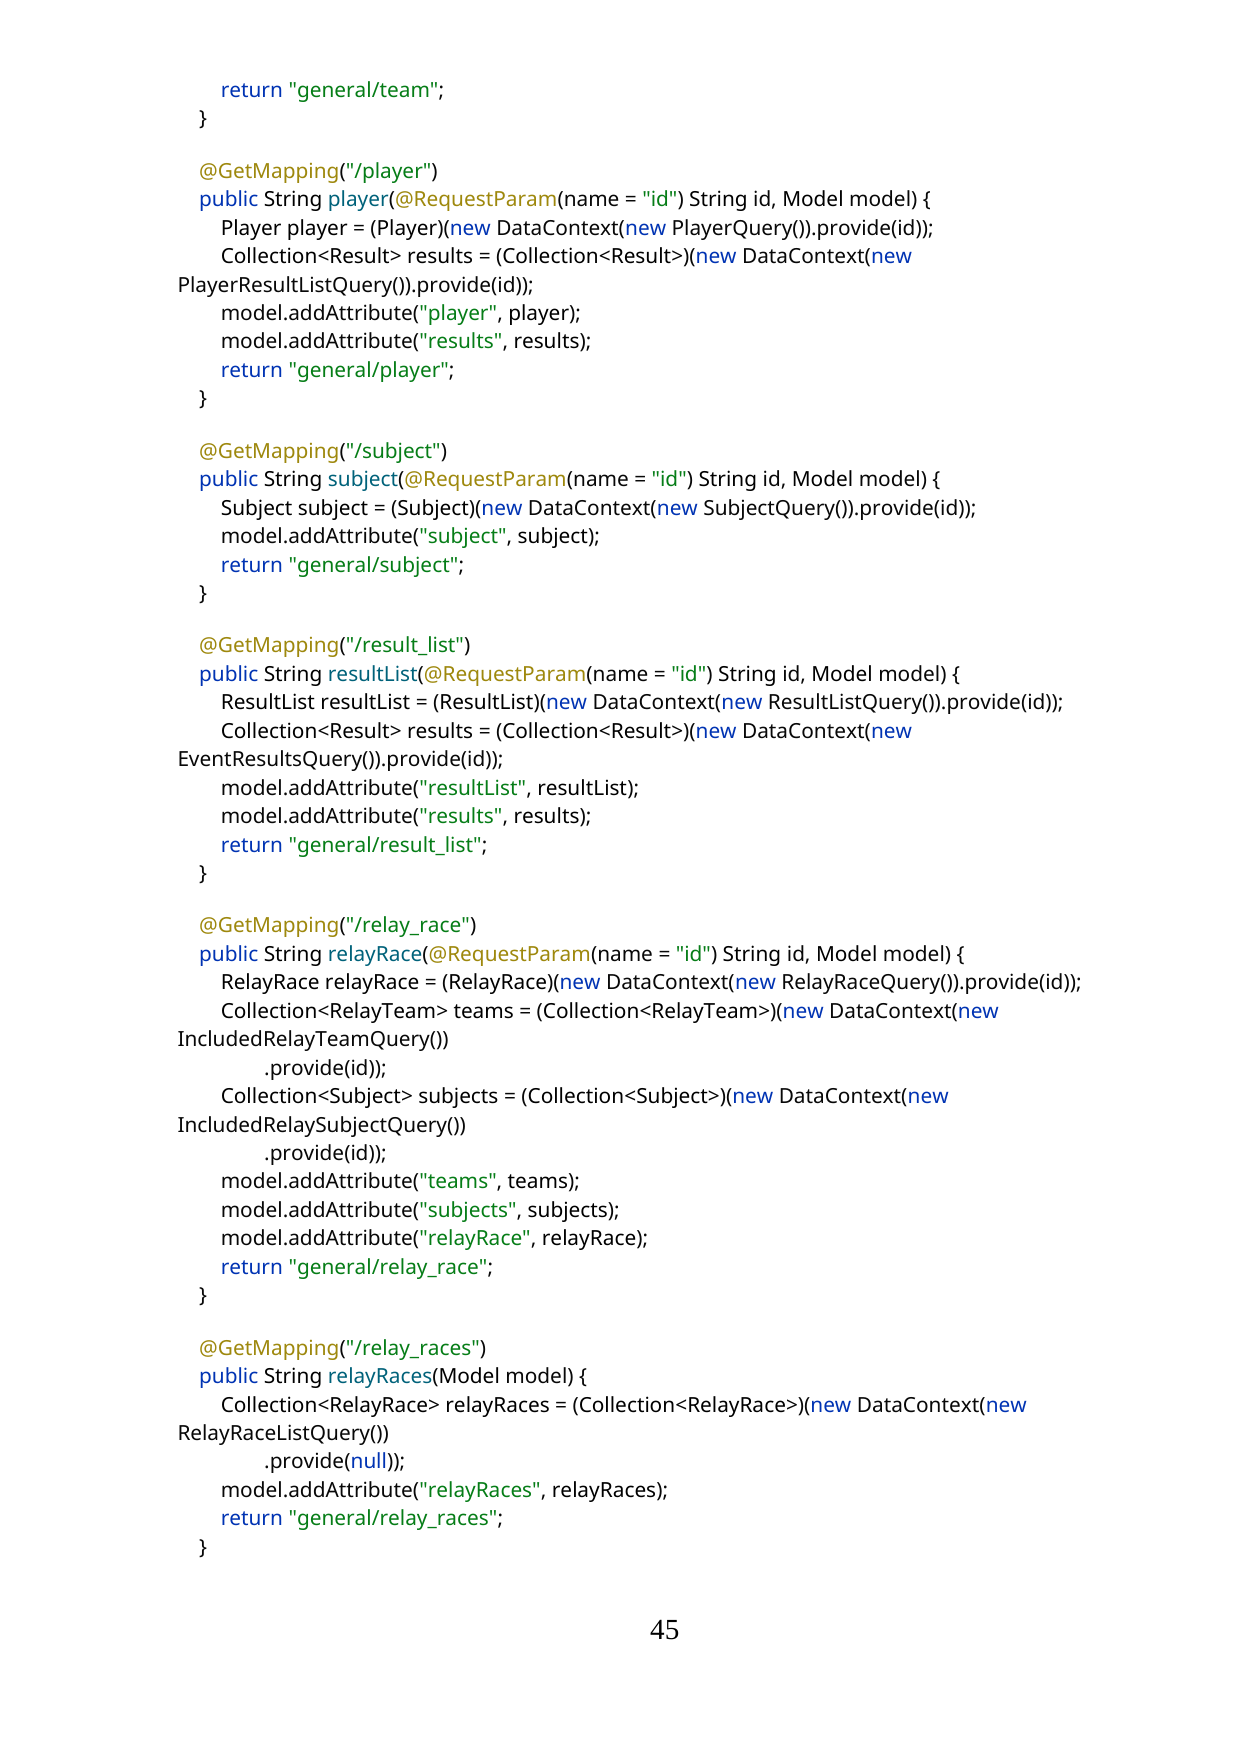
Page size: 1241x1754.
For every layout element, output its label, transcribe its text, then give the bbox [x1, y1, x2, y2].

text return "general/team"; } @GetMapping("/player") public String player(@RequestParam(name = "id") String id, Model model) { Player player = (Player)(new DataContext(new PlayerQuery()).provide(id)); Collection<Result> results = (Collection<Result>)(new DataContext(new PlayerResultListQuery()).provide(id)); model.addAttribute("player", player); model.addAttribute("results", results); return "general/player"; } @GetMapping("/subject") public String subject(@RequestParam(name = "id") String id, Model model) { Subject subject = (Subject)(new DataContext(new SubjectQuery()).provide(id)); model.addAttribute("subject", subject); return "general/subject"; } @GetMapping("/result_list") public String resultList(@RequestParam(name = "id") String id, Model model) { ResultList resultList = (ResultList)(new DataContext(new ResultListQuery()).provide(id)); Collection<Result> results = (Collection<Result>)(new DataContext(new EventResultsQuery()).provide(id)); model.addAttribute("resultList", resultList); model.addAttribute("results", results); return "general/result_list"; } @GetMapping("/relay_race") public String relayRace(@RequestParam(name = "id") String id, Model model) { RelayRace relayRace = (RelayRace)(new DataContext(new RelayRaceQuery()).provide(id)); Collection<RelayTeam> teams = (Collection<RelayTeam>)(new DataContext(new IncludedRelayTeamQuery()) .provide(id)); Collection<Subject> subjects = (Collection<Subject>)(new DataContext(new IncludedRelaySubjectQuery()) .provide(id)); model.addAttribute("teams", teams); model.addAttribute("subjects", subjects); model.addAttribute("relayRace", relayRace); return "general/relay_race"; } @GetMapping("/relay_races") public String relayRaces(Model model) { Collection<RelayRace> relayRaces = (Collection<RelayRace>)(new DataContext(new RelayRaceListQuery()) .provide(null)); model.addAttribute("relayRaces", relayRaces); return "general/relay_races"; } [177, 75, 1152, 1584]
